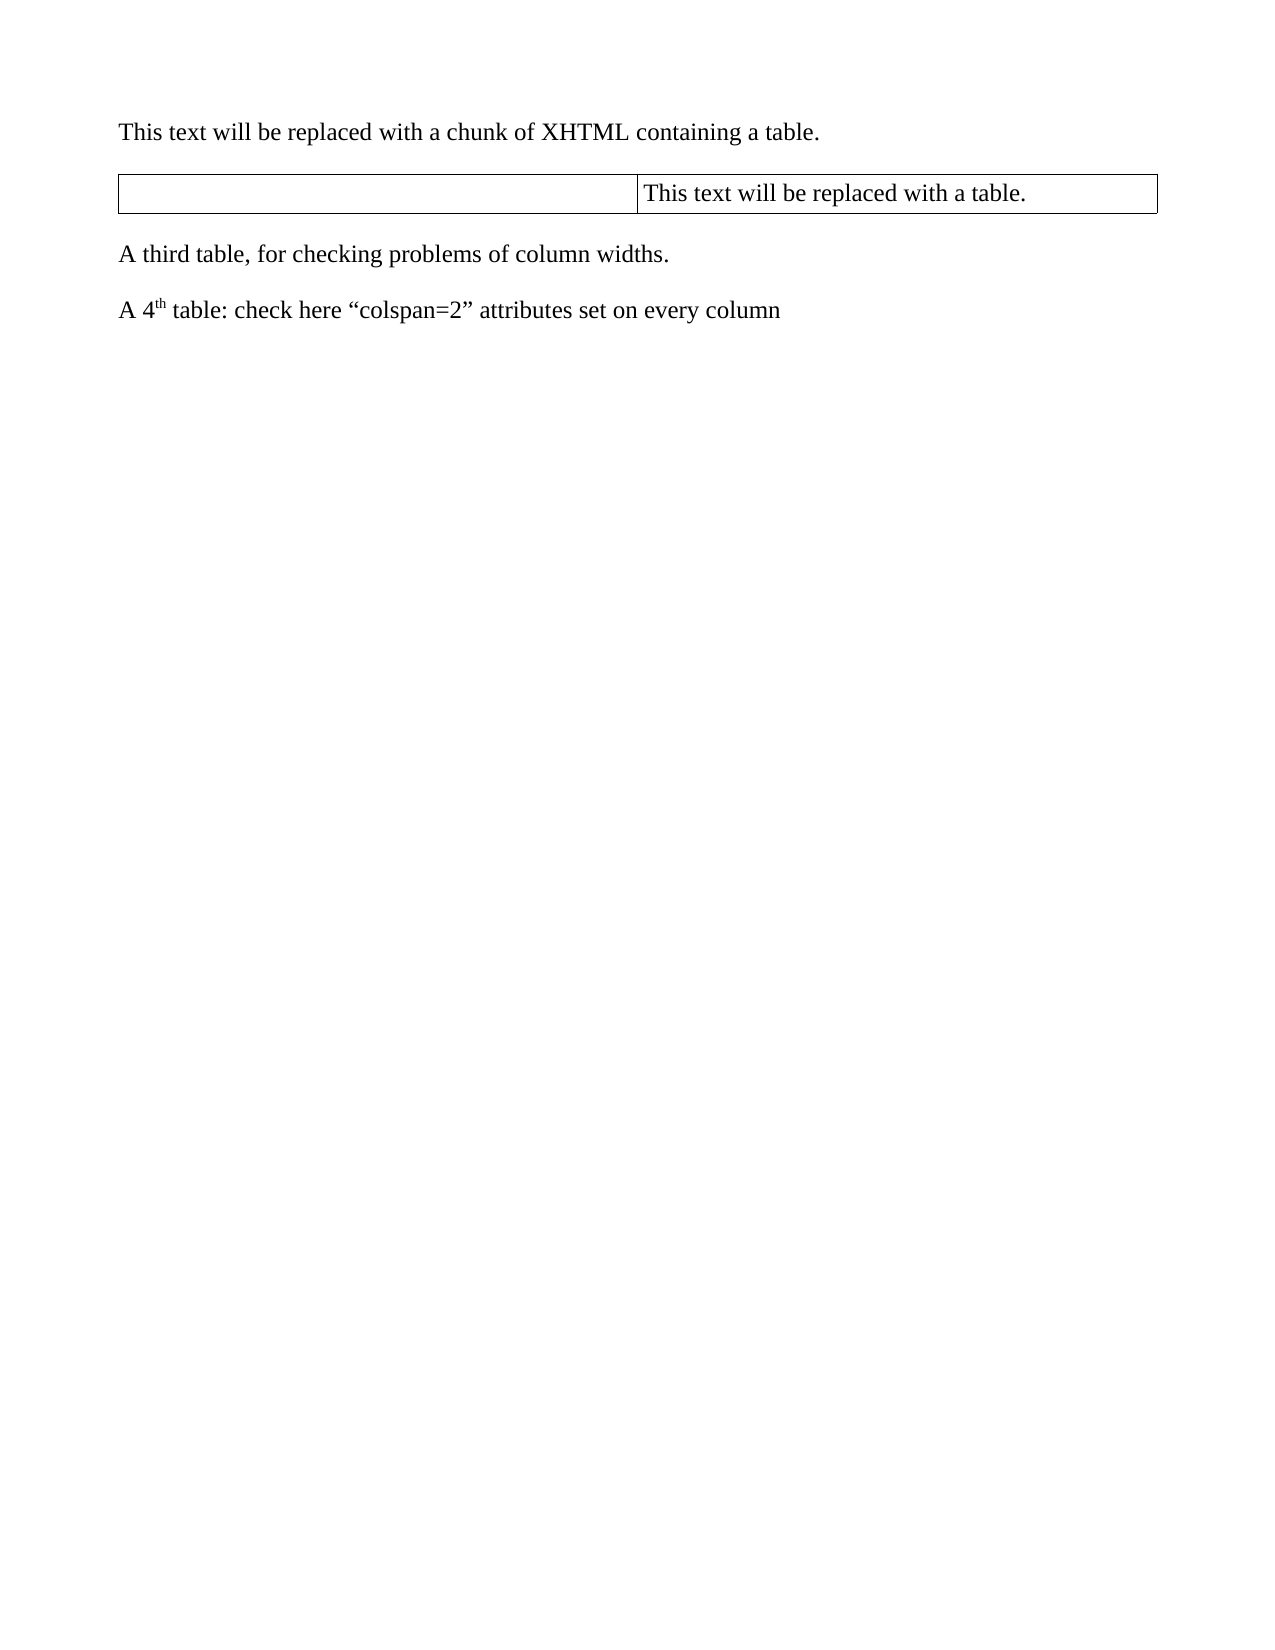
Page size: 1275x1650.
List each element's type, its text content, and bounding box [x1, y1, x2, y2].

text This text will be replaced with a chunk of XHTML containing a table. [118, 118, 1157, 146]
table_header This text will be replaced with a table. [638, 175, 1157, 213]
text A third table, for checking problems of column widths. [118, 241, 1157, 268]
table_header [119, 175, 637, 213]
text A 4th table: check here “colspan=2” attributes set on every column [118, 296, 1157, 324]
